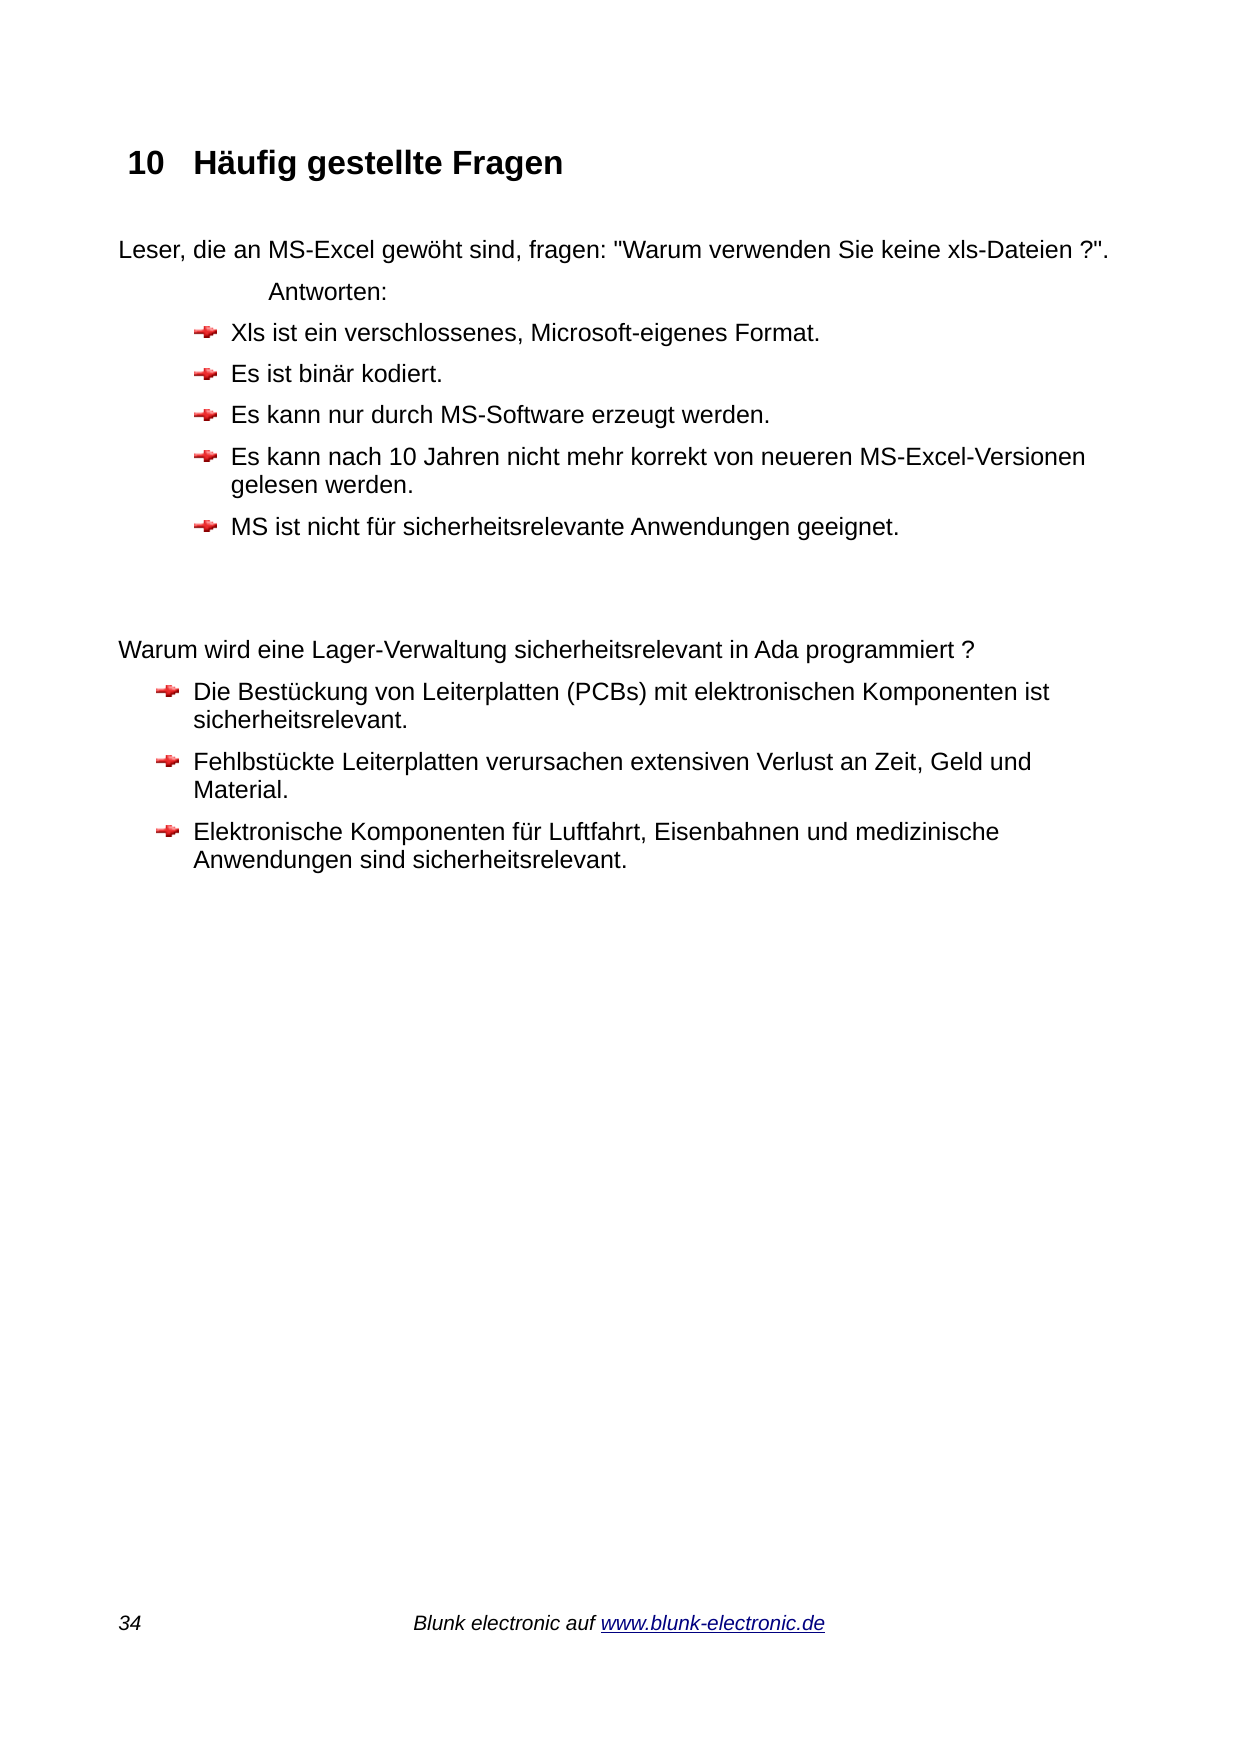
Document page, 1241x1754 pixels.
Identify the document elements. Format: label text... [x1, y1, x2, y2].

list Fehlbstückte Leiterplatten verursachen extensiven Verlust an Zeit, Geld und Material. [156, 747, 1123, 804]
picture [194, 450, 217, 462]
picture [194, 520, 217, 532]
text Leser, die an MS-Excel gewöht sind, fragen: "Warum verwenden Sie keine xls-Dateien ?". [118, 236, 1123, 264]
list Xls ist ein verschlossenes, Microsoft-eigenes Format. [193, 318, 1123, 347]
subtitle Häufig gestellte Fragen [118, 143, 1123, 182]
list Es ist binär kodiert. [193, 359, 1123, 388]
list Die Bestückung von Leiterplatten (PCBs) mit elektronischen Komponenten ist sicherheitsrelevant. [156, 677, 1123, 734]
picture [194, 409, 217, 421]
list Es kann nur durch MS-Software erzeugt werden. [193, 401, 1123, 429]
text Warum wird eine Lager-Verwaltung sicherheitsrelevant in Ada programmiert ? [118, 636, 1123, 664]
picture [194, 368, 217, 380]
list Elektronische Komponenten für Luftfahrt, Eisenbahnen und medizinische Anwendungen sind sicherheitsrelevant. [156, 817, 1123, 874]
picture [156, 685, 179, 697]
picture [156, 755, 179, 767]
text Antworten: [118, 277, 1123, 306]
list Es kann nach 10 Jahren nicht mehr korrekt von neueren MS-Excel-Versionen gelesen werden. [193, 442, 1123, 499]
list MS ist nicht für sicherheitsrelevante Anwendungen geeignet. [193, 512, 1123, 541]
picture [194, 326, 217, 338]
picture [156, 825, 179, 837]
